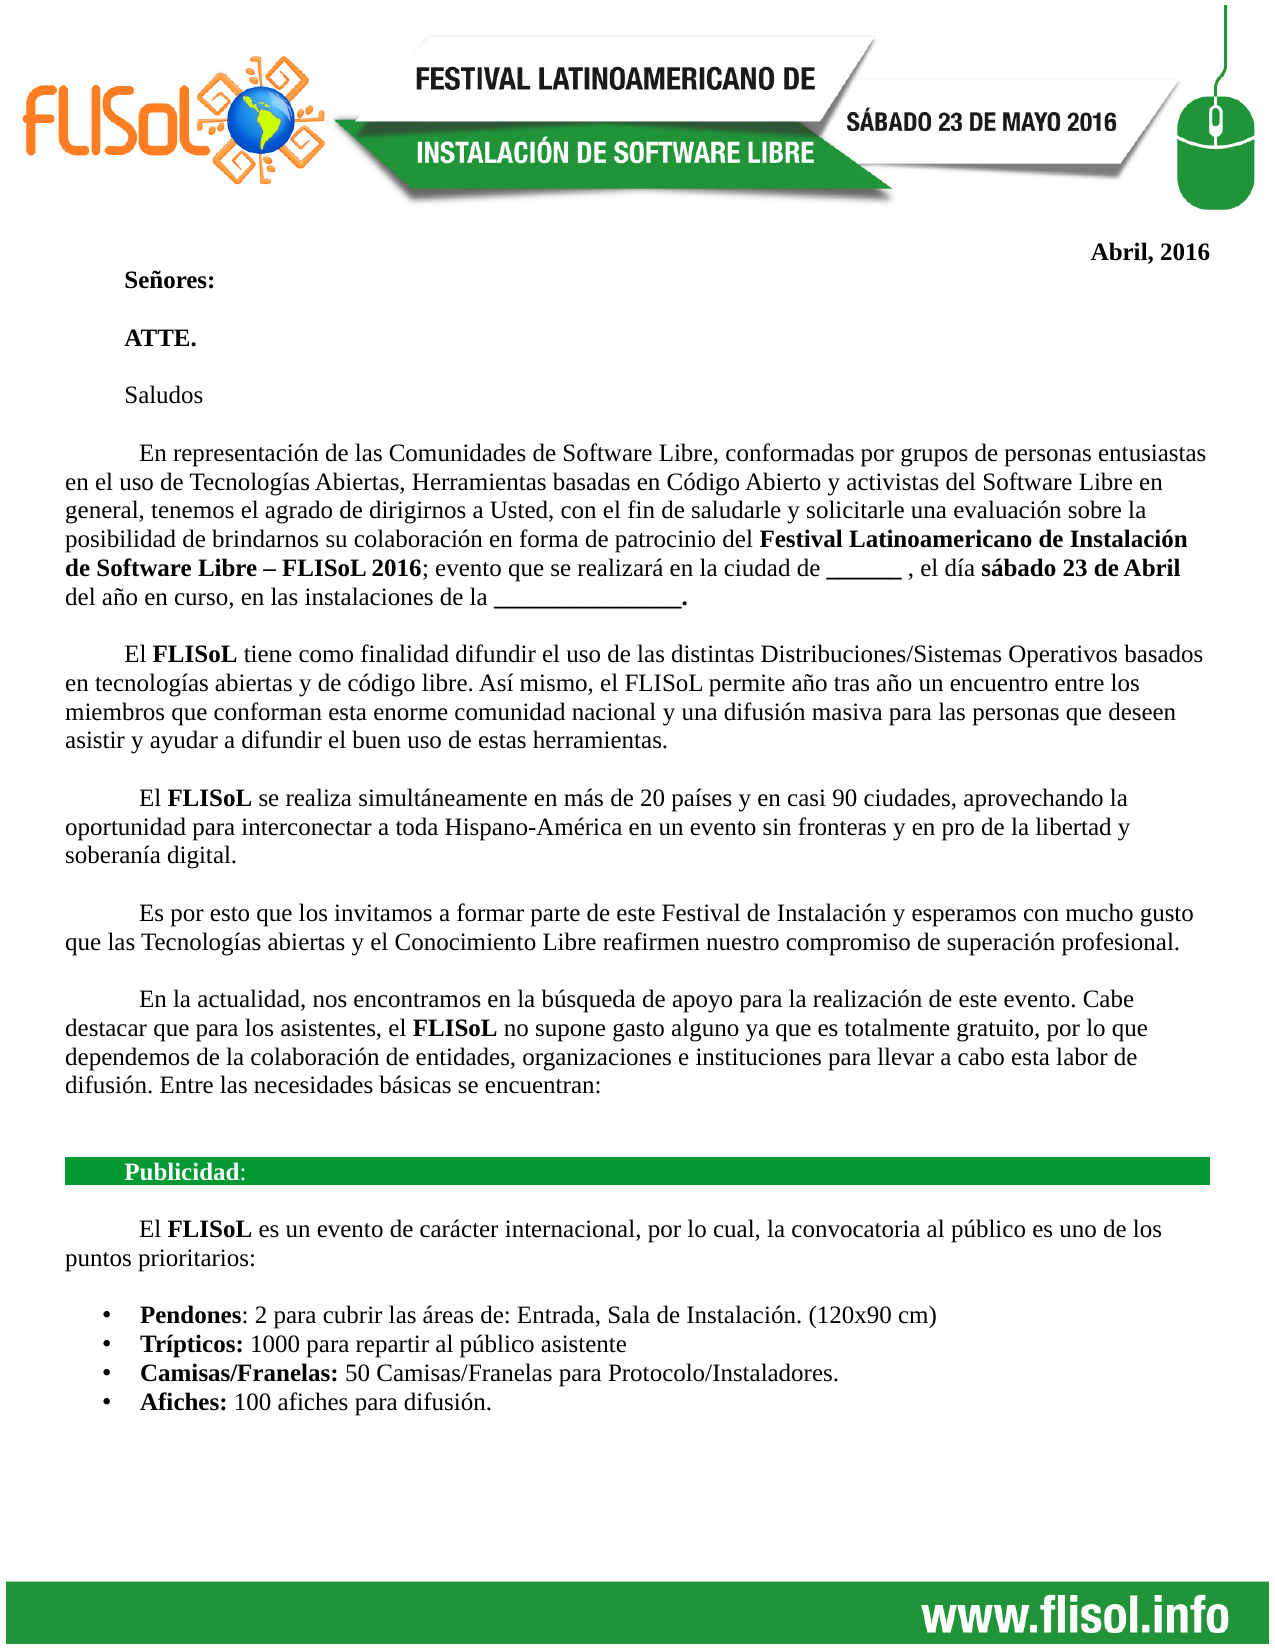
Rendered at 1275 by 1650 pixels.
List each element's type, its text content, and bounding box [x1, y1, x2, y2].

list Pendones: 2 para cubrir las áreas de: Entrada, Sala de Instalación. (120x90 cm) [102, 1300, 1269, 1329]
text En la actualidad, nos encontramos en la búsqueda de apoyo para la realización de este evento. Cabe destacar que para los asistentes, el FLISoL no supone gasto alguno ya que es totalmente gratuito, por lo que dependemos de la colaboración de entidades, organizaciones e instituciones para llevar a cabo esta labor de difusión. Entre las necesidades básicas se encuentran: [65, 984, 1210, 1099]
text ATTE. [65, 323, 1210, 352]
text Saludos [65, 380, 1210, 409]
text En representación de las Comunidades de Software Libre, conformadas por grupos de personas entusiastas en el uso de Tecnologías Abiertas, Herramientas basadas en Código Abierto y activistas del Software Libre en general, tenemos el agrado de dirigirnos a Usted, con el fin de saludarle y solicitarle una evaluación sobre la posibilidad de brindarnos su colaboración en forma de patrocinio del Festival Latinoamericano de Instalación de Software Libre – FLISoL 2016; evento que se realizará en la ciudad de ______ , el día sábado 23 de Abril del año en curso, en las instalaciones de la _______________. [65, 438, 1210, 610]
list Afiches: 100 afiches para difusión. [102, 1387, 1269, 1415]
text El FLISoL tiene como finalidad difundir el uso de las distintas Distribuciones/Sistemas Operativos basados en tecnologías abiertas y de código libre. Así mismo, el FLISoL permite año tras año un encuentro entre los miembros que conforman esta enorme comunidad nacional y una difusión masiva para las personas que deseen asistir y ayudar a difundir el buen uso de estas herramientas. [65, 639, 1210, 754]
list Trípticos: 1000 para repartir al público asistente [102, 1329, 1269, 1358]
text Publicidad: [65, 1157, 1210, 1185]
picture [6, 5, 1269, 1644]
text El FLISoL es un evento de carácter internacional, por lo cual, la convocatoria al público es uno de los puntos prioritarios: [65, 1214, 1210, 1272]
text Es por esto que los invitamos a formar parte de este Festival de Instalación y esperamos con mucho gusto que las Tecnologías abiertas y el Conocimiento Libre reafirmen nuestro compromiso de superación profesional. [65, 898, 1210, 955]
text El FLISoL se realiza simultáneamente en más de 20 países y en casi 90 ciudades, aprovechando la oportunidad para interconectar a toda Hispano-América en un evento sin fronteras y en pro de la libertad y soberanía digital. [65, 783, 1210, 869]
list Camisas/Franelas: 50 Camisas/Franelas para Protocolo/Instaladores. [102, 1358, 1269, 1387]
text Abril, 2016 [65, 237, 1210, 265]
text Señores: [65, 265, 1210, 294]
